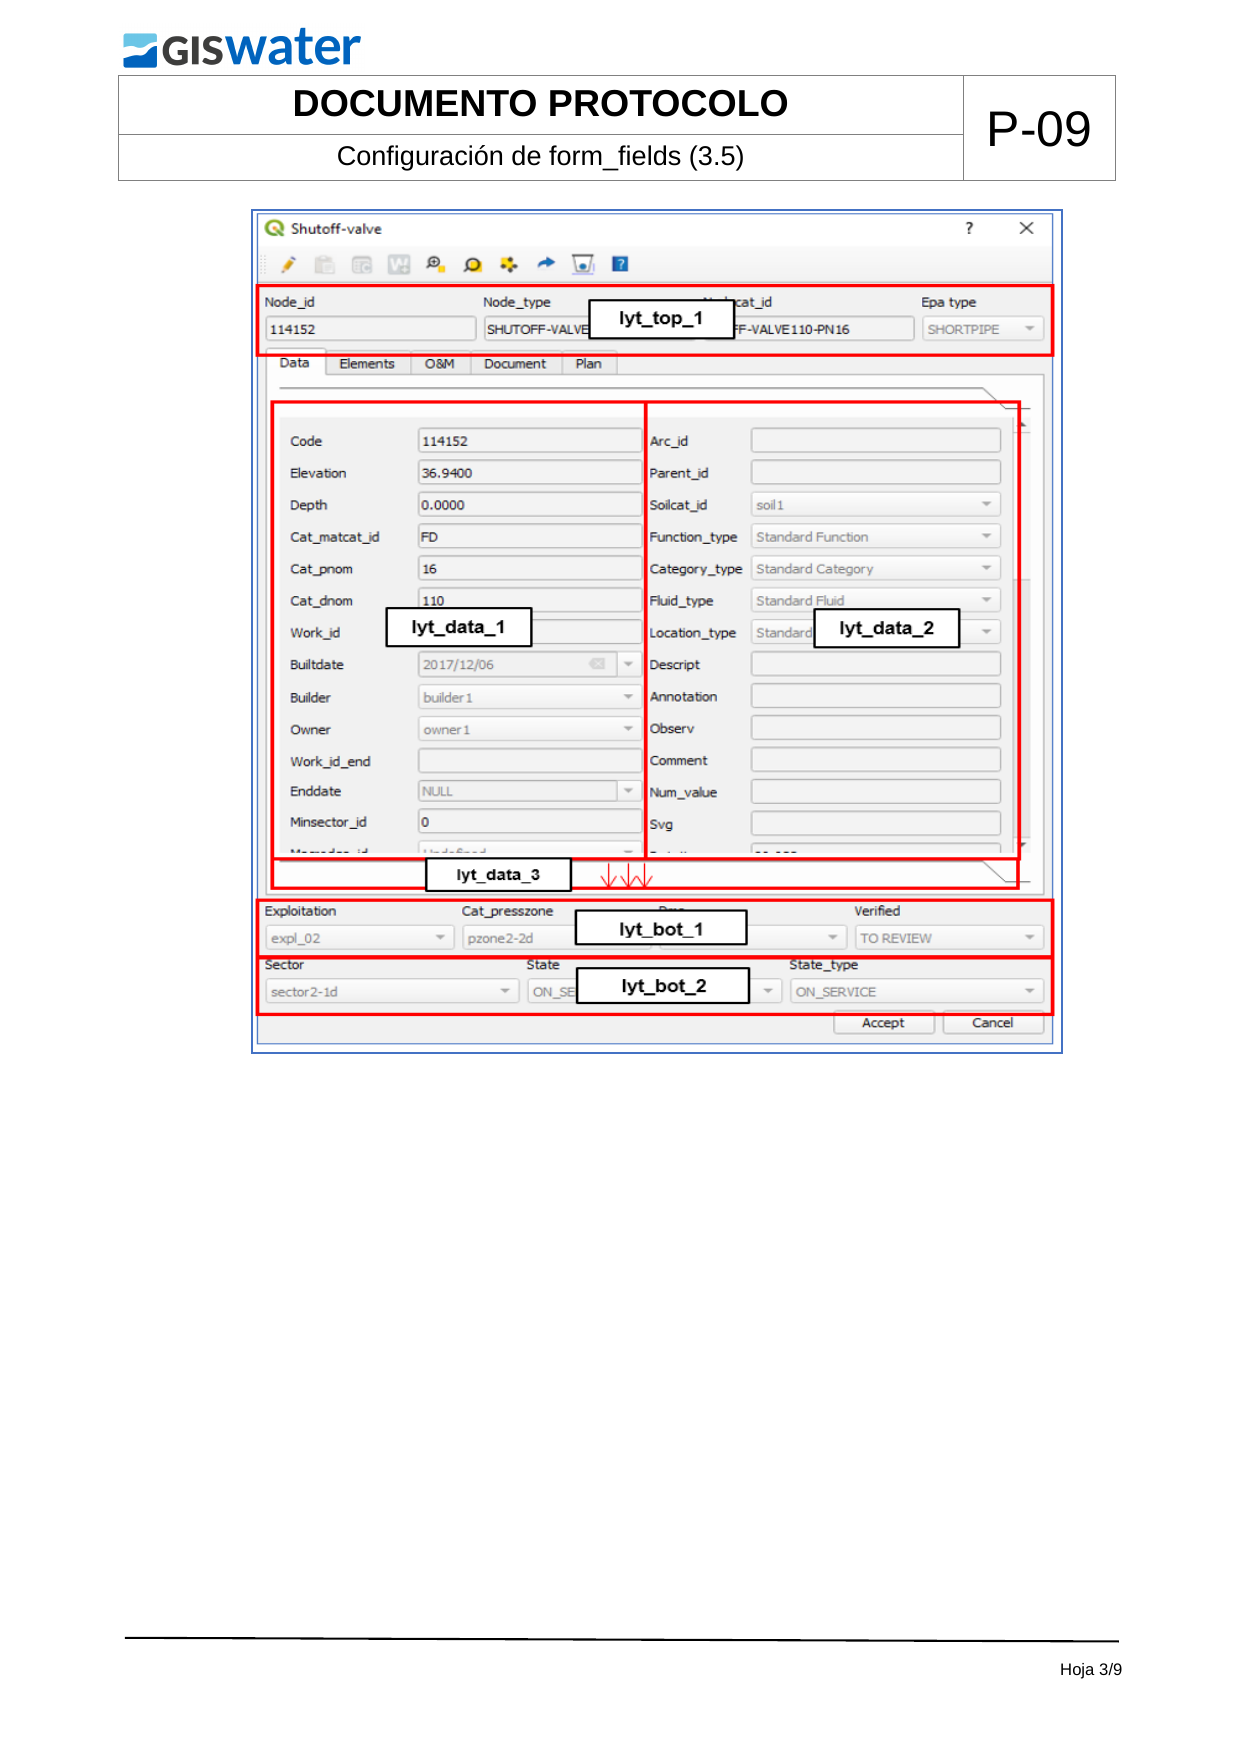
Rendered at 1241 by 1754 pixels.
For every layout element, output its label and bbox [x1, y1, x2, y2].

picture [119, 23, 365, 72]
picture [253, 211, 1061, 1052]
